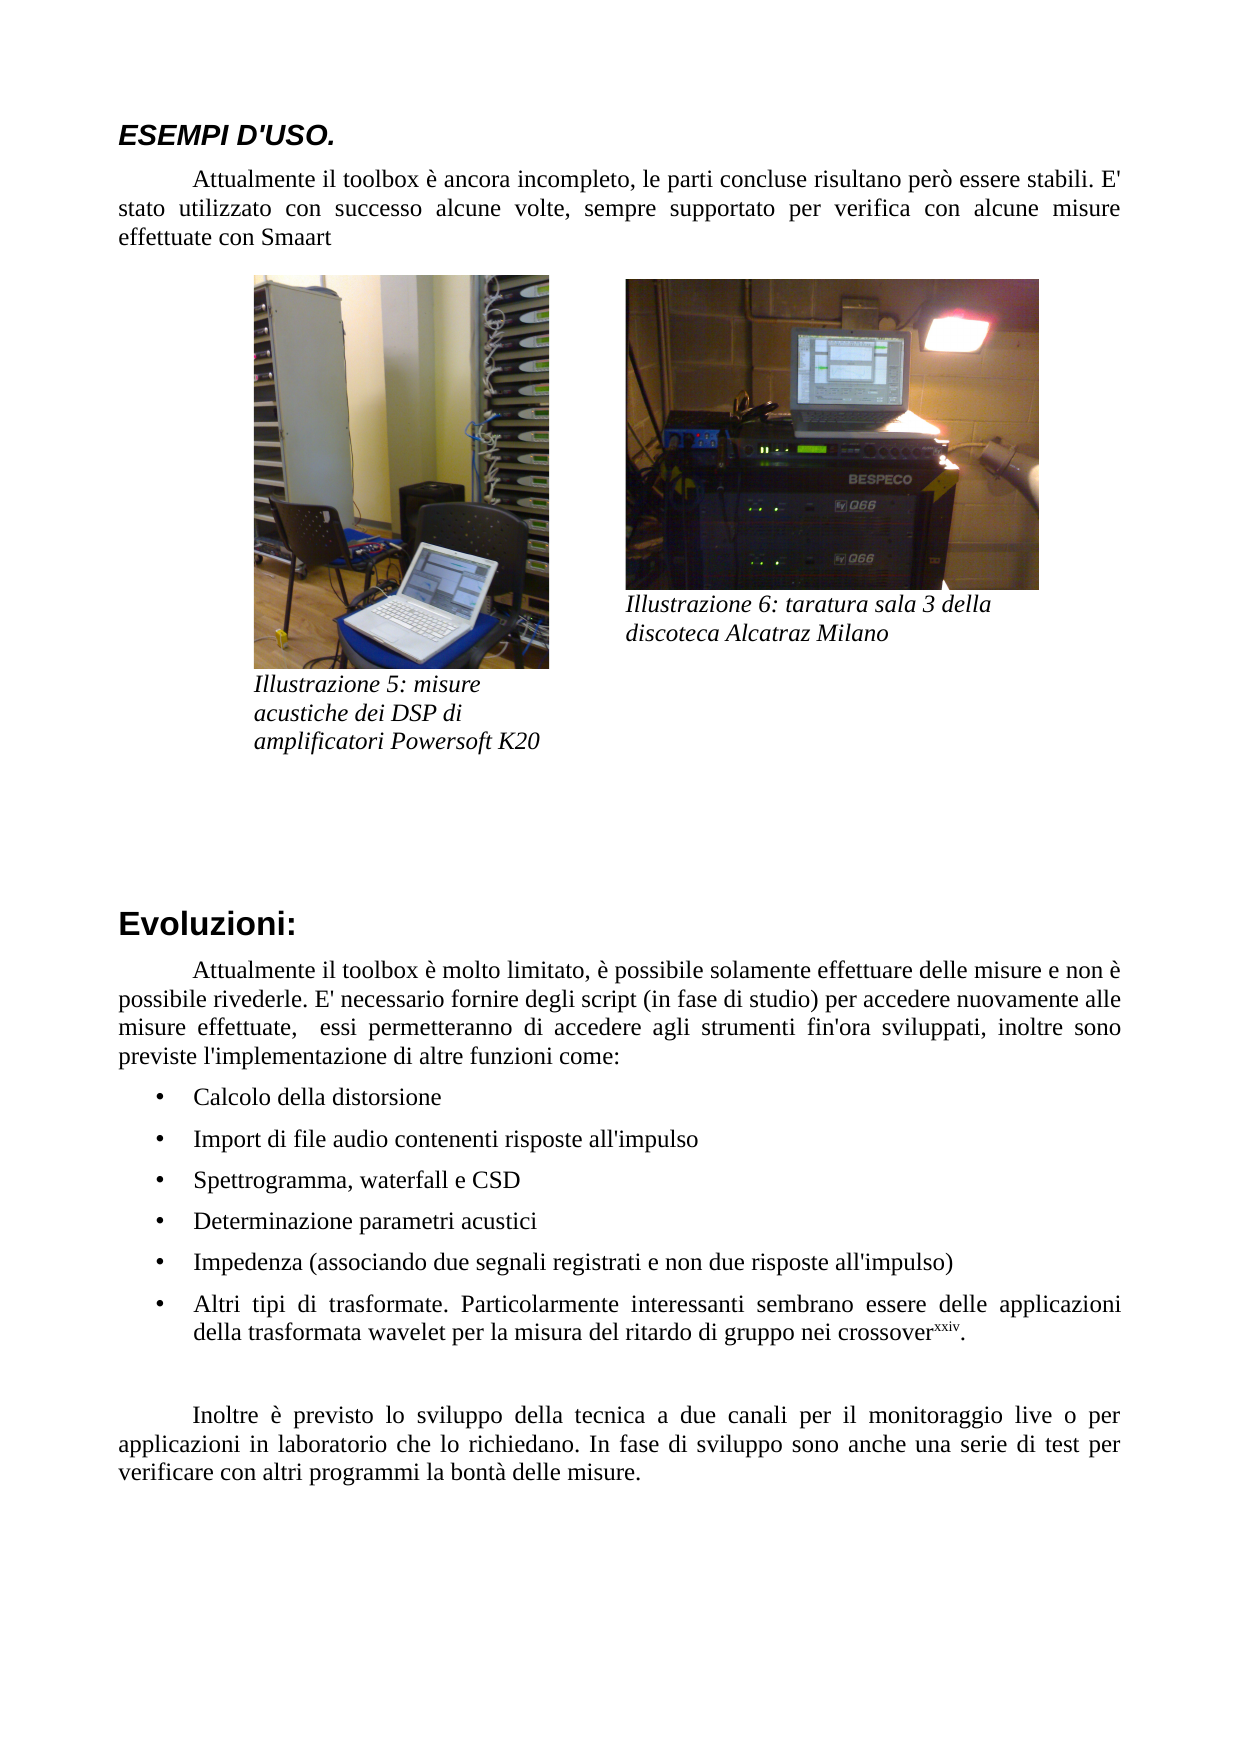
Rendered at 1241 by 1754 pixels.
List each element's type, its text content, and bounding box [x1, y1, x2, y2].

list Impedenza (associando due segnali registrati e non due risposte all'impulso) [156, 1247, 1122, 1276]
subtitle ESEMPI D'USO. [118, 118, 1122, 152]
picture [625, 279, 1039, 590]
text Attualmente il toolbox è molto limitato, è possibile solamente effettuare delle misure e non è possibile rivederle. E' necessario fornire degli script (in fase di studio) per accedere nuovamente alle misure effettuate, essi permetteranno di accedere agli strumenti fin'ora sviluppati, inoltre sono previste l'implementazione di altre funzioni come: [118, 955, 1122, 1070]
list Calcolo della distorsione [156, 1082, 1122, 1111]
text Illustrazione 5: misure acustiche dei DSP di amplificatori Powersoft K20 [254, 669, 549, 755]
text Inoltre è previsto lo sviluppo della tecnica a due canali per il monitoraggio live o per applicazioni in laboratorio che lo richiedano. In fase di sviluppo sono anche una serie di test per verificare con altri programmi la bontà delle misure. [118, 1400, 1122, 1486]
list Determinazione parametri acustici [156, 1206, 1122, 1235]
subtitle Evoluzioni: [118, 904, 1122, 942]
text Attualmente il toolbox è ancora incompleto, le parti concluse risultano però essere stabili. E' stato utilizzato con successo alcune volte, sempre supportato per verifica con alcune misure effettuate con Smaart [118, 164, 1122, 250]
list Spettrogramma, waterfall e CSD [156, 1165, 1122, 1194]
picture [253, 275, 550, 669]
text Illustrazione 6: taratura sala 3 della discoteca Alcatraz Milano [625, 590, 1039, 647]
list Altri tipi di trasformate. Particolarmente interessanti sembrano essere delle applicazioni della trasformata wavelet per la misura del ritardo di gruppo nei crossover. [156, 1289, 1122, 1346]
list Import di file audio contenenti risposte all'impulso [156, 1124, 1122, 1152]
